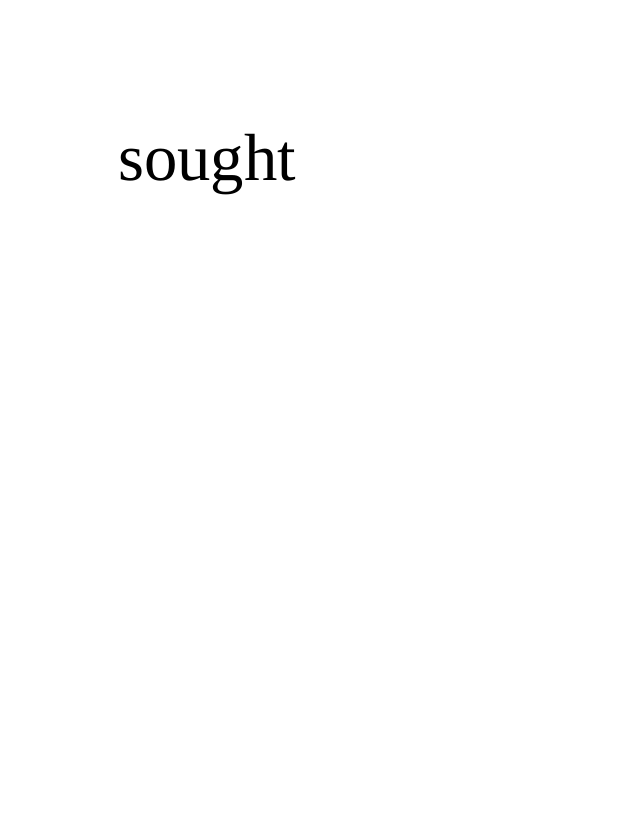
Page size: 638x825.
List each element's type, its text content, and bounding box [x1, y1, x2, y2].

text sought [118, 118, 519, 195]
